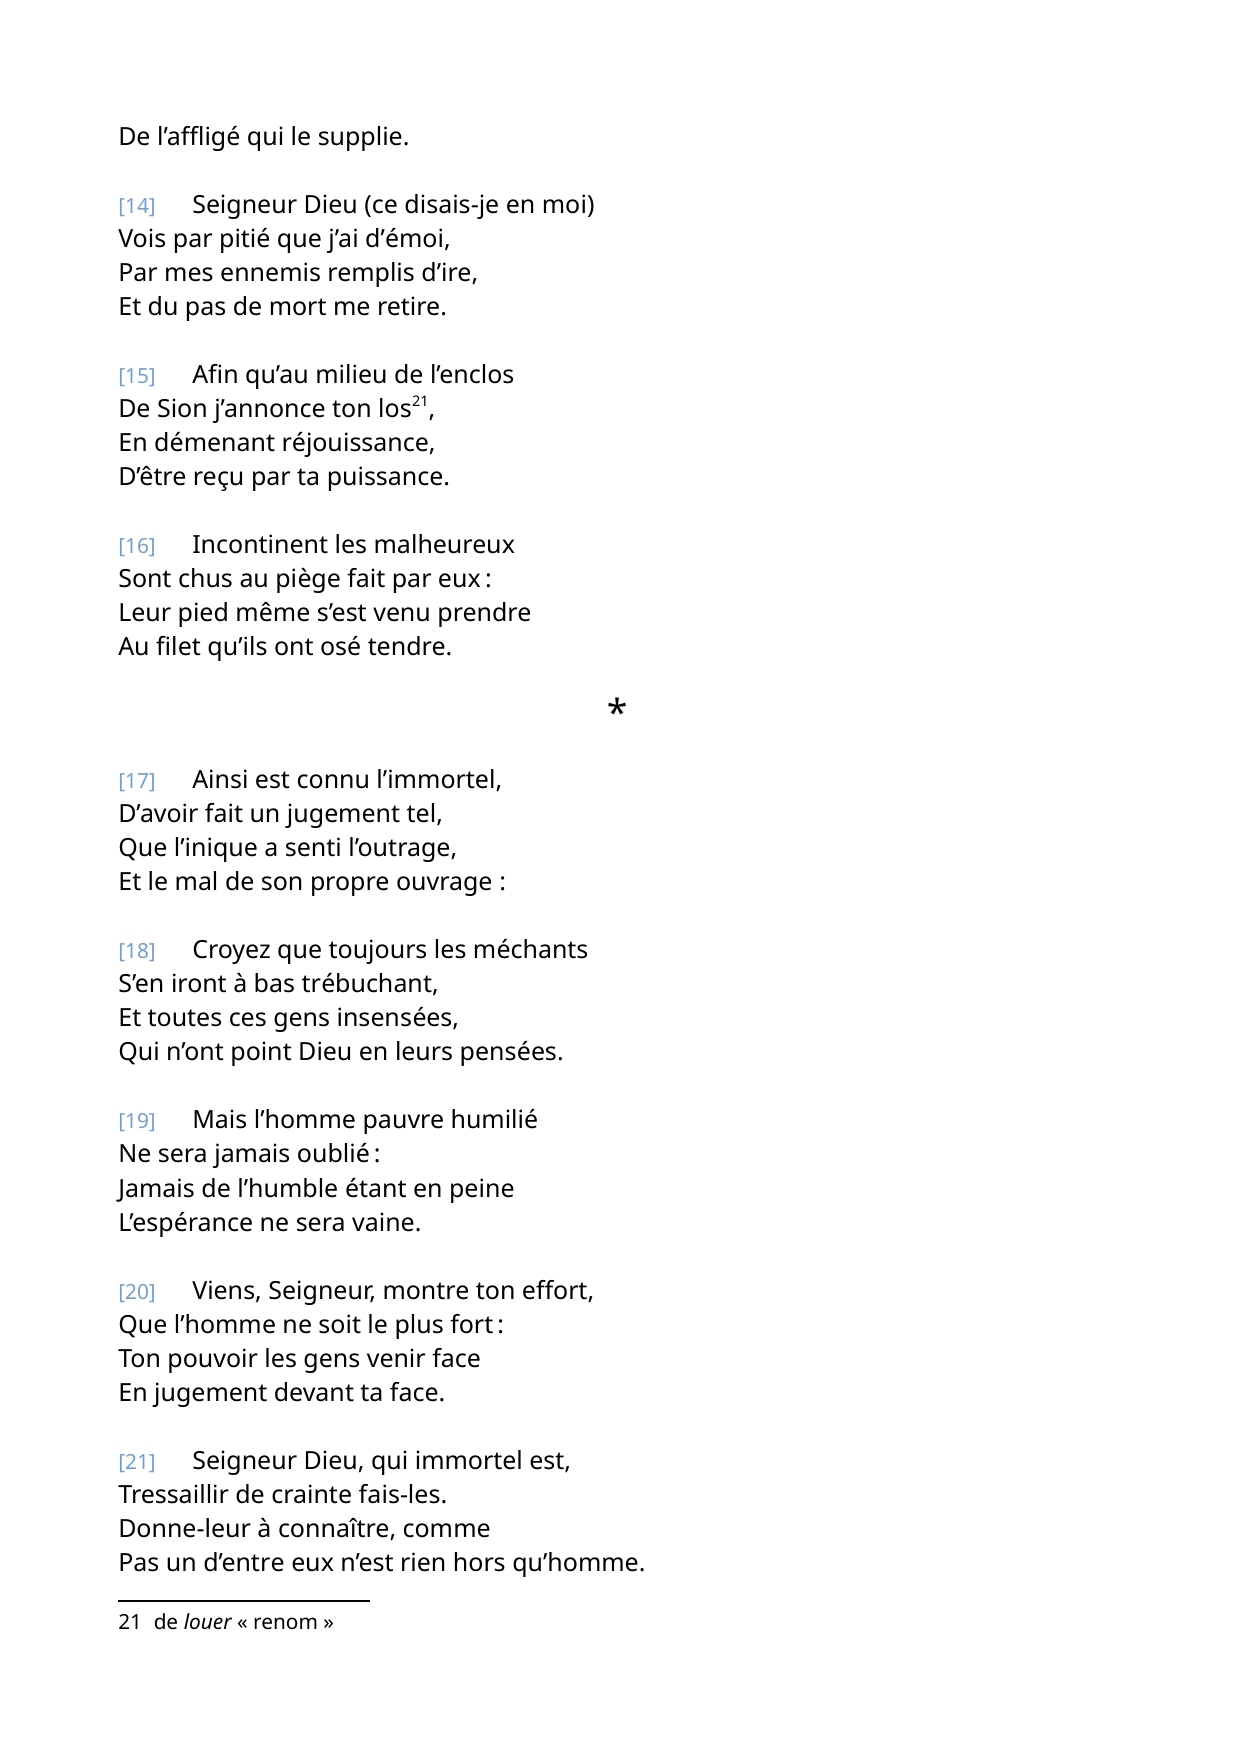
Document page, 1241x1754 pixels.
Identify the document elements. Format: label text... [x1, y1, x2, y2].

text Leur pied même s’est venu prendre [118, 595, 1122, 629]
text Ne sera jamais oublié : [118, 1136, 1122, 1170]
text En jugement devant ta face. [118, 1374, 1122, 1409]
text Donne-leur à connaître, comme [118, 1511, 1122, 1545]
text Sont chus au piège fait par eux : [118, 561, 1122, 595]
text * [118, 687, 1122, 738]
text Ton pouvoir les gens venir face [118, 1341, 1122, 1374]
text Pas un d’entre eux n’est rien hors qu’homme. [118, 1545, 1122, 1579]
text D’être reçu par ta puissance. [118, 459, 1122, 493]
text Par mes ennemis remplis d’ire, [118, 254, 1122, 288]
text Et toutes ces gens insensées, [118, 1000, 1122, 1034]
text Et du pas de mort me retire. [118, 288, 1122, 322]
text [17] Ainsi est connu l’immortel, [118, 761, 1122, 796]
text De l’affligé qui le supplie. [118, 118, 1122, 152]
text L’espérance ne sera vaine. [118, 1204, 1122, 1238]
text Au filet qu’ils ont osé tendre. [118, 629, 1122, 663]
text [14] Seigneur Dieu (ce disais-je en moi) [118, 186, 1122, 220]
text [18] Croyez que toujours les méchants [118, 932, 1122, 966]
text D’avoir fait un jugement tel, [118, 796, 1122, 829]
text [21] Seigneur Dieu, qui immortel est, [118, 1443, 1122, 1477]
text En démenant réjouissance, [118, 425, 1122, 459]
text [20] Viens, Seigneur, montre ton effort, [118, 1272, 1122, 1306]
text Que l’homme ne soit le plus fort : [118, 1306, 1122, 1341]
text Et le mal de son propre ouvrage : [118, 864, 1122, 898]
text [16] Incontinent les malheureux [118, 527, 1122, 561]
text Que l’inique a senti l’outrage, [118, 829, 1122, 864]
text Qui n’ont point Dieu en leurs pensées. [118, 1034, 1122, 1068]
text Jamais de l’humble étant en peine [118, 1170, 1122, 1204]
text Tressaillir de crainte fais-les. [118, 1477, 1122, 1511]
text [19] Mais l’homme pauvre humilié [118, 1102, 1122, 1136]
text De Sion j’annonce ton los, [118, 391, 1122, 425]
text [15] Afin qu’au milieu de l’enclos [118, 357, 1122, 391]
text S’en iront à bas trébuchant, [118, 966, 1122, 1000]
text de louer « renom » [118, 1607, 1122, 1636]
text Vois par pitié que j’ai d’émoi, [118, 220, 1122, 254]
